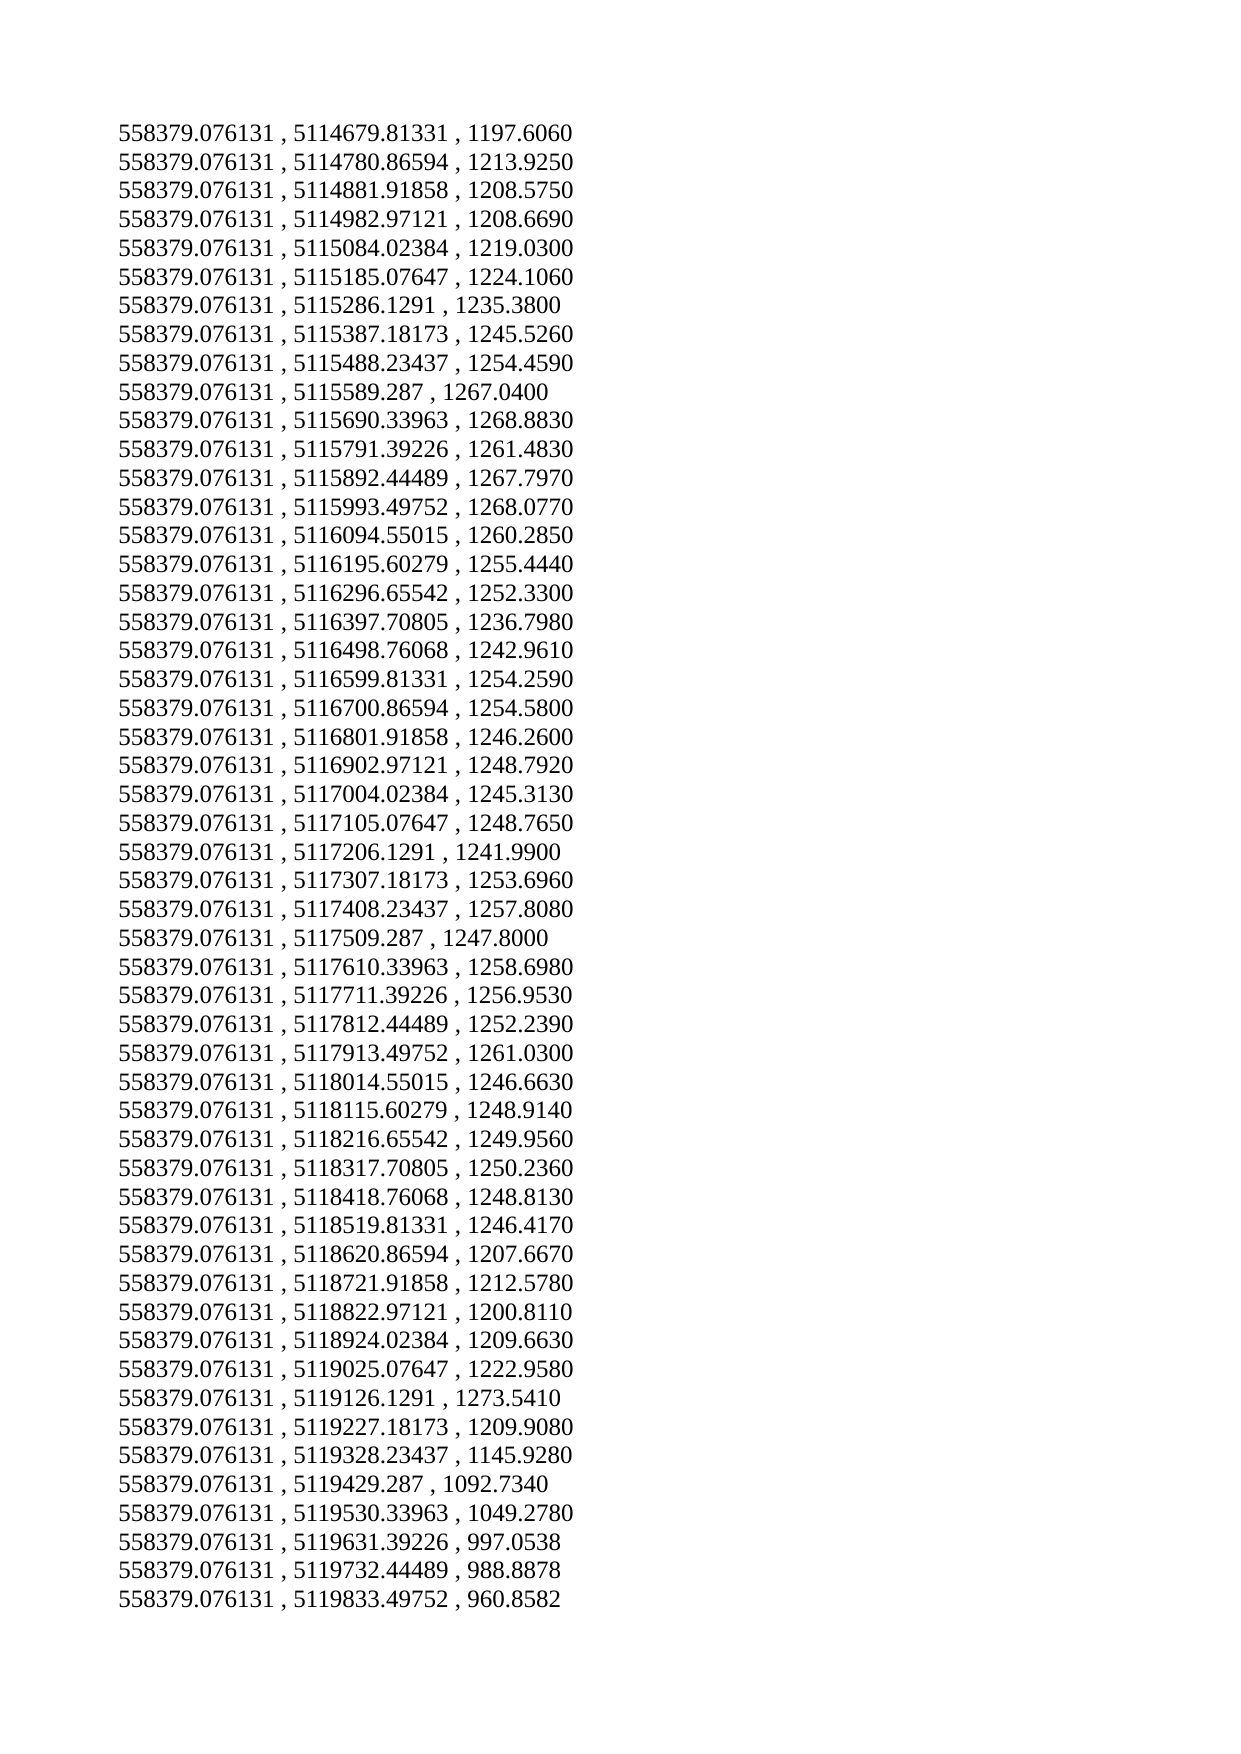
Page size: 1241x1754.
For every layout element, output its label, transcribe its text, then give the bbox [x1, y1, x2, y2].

text 558379.076131 , 5118317.70805 , 1250.2360 [118, 1153, 1122, 1182]
text 558379.076131 , 5117408.23437 , 1257.8080 [118, 894, 1122, 923]
text 558379.076131 , 5117711.39226 , 1256.9530 [118, 981, 1122, 1009]
text 558379.076131 , 5116599.81331 , 1254.2590 [118, 664, 1122, 693]
text 558379.076131 , 5114679.81331 , 1197.6060 [118, 118, 1122, 147]
text 558379.076131 , 5116397.70805 , 1236.7980 [118, 607, 1122, 636]
text 558379.076131 , 5116700.86594 , 1254.5800 [118, 693, 1122, 722]
text 558379.076131 , 5115084.02384 , 1219.0300 [118, 233, 1122, 262]
text 558379.076131 , 5119126.1291 , 1273.5410 [118, 1383, 1122, 1412]
text 558379.076131 , 5118924.02384 , 1209.6630 [118, 1326, 1122, 1354]
text 558379.076131 , 5116902.97121 , 1248.7920 [118, 751, 1122, 779]
text 558379.076131 , 5115387.18173 , 1245.5260 [118, 319, 1122, 348]
text 558379.076131 , 5116094.55015 , 1260.2850 [118, 521, 1122, 549]
text 558379.076131 , 5114982.97121 , 1208.6690 [118, 204, 1122, 233]
text 558379.076131 , 5118014.55015 , 1246.6630 [118, 1067, 1122, 1096]
text 558379.076131 , 5115690.33963 , 1268.8830 [118, 406, 1122, 434]
text 558379.076131 , 5117004.02384 , 1245.3130 [118, 779, 1122, 808]
text 558379.076131 , 5115791.39226 , 1261.4830 [118, 434, 1122, 463]
text 558379.076131 , 5119429.287 , 1092.7340 [118, 1469, 1122, 1498]
text 558379.076131 , 5119833.49752 , 960.8582 [118, 1584, 1122, 1613]
text 558379.076131 , 5117913.49752 , 1261.0300 [118, 1038, 1122, 1067]
text 558379.076131 , 5118115.60279 , 1248.9140 [118, 1096, 1122, 1124]
text 558379.076131 , 5116498.76068 , 1242.9610 [118, 636, 1122, 664]
text 558379.076131 , 5115488.23437 , 1254.4590 [118, 348, 1122, 377]
text 558379.076131 , 5119328.23437 , 1145.9280 [118, 1441, 1122, 1469]
text 558379.076131 , 5117610.33963 , 1258.6980 [118, 952, 1122, 981]
text 558379.076131 , 5119227.18173 , 1209.9080 [118, 1412, 1122, 1441]
text 558379.076131 , 5118418.76068 , 1248.8130 [118, 1182, 1122, 1211]
text 558379.076131 , 5115993.49752 , 1268.0770 [118, 492, 1122, 521]
text 558379.076131 , 5119025.07647 , 1222.9580 [118, 1354, 1122, 1383]
text 558379.076131 , 5118721.91858 , 1212.5780 [118, 1268, 1122, 1297]
text 558379.076131 , 5115589.287 , 1267.0400 [118, 377, 1122, 406]
text 558379.076131 , 5116195.60279 , 1255.4440 [118, 549, 1122, 578]
text 558379.076131 , 5117105.07647 , 1248.7650 [118, 808, 1122, 837]
text 558379.076131 , 5117307.18173 , 1253.6960 [118, 866, 1122, 894]
text 558379.076131 , 5118216.65542 , 1249.9560 [118, 1124, 1122, 1153]
text 558379.076131 , 5118519.81331 , 1246.4170 [118, 1211, 1122, 1239]
text 558379.076131 , 5118822.97121 , 1200.8110 [118, 1297, 1122, 1326]
text 558379.076131 , 5117206.1291 , 1241.9900 [118, 837, 1122, 866]
text 558379.076131 , 5115185.07647 , 1224.1060 [118, 262, 1122, 291]
text 558379.076131 , 5117509.287 , 1247.8000 [118, 923, 1122, 952]
text 558379.076131 , 5116296.65542 , 1252.3300 [118, 578, 1122, 607]
text 558379.076131 , 5119530.33963 , 1049.2780 [118, 1498, 1122, 1527]
text 558379.076131 , 5117812.44489 , 1252.2390 [118, 1009, 1122, 1038]
text 558379.076131 , 5115892.44489 , 1267.7970 [118, 463, 1122, 492]
text 558379.076131 , 5119631.39226 , 997.0538 [118, 1527, 1122, 1556]
text 558379.076131 , 5118620.86594 , 1207.6670 [118, 1239, 1122, 1268]
text 558379.076131 , 5114780.86594 , 1213.9250 [118, 147, 1122, 176]
text 558379.076131 , 5119732.44489 , 988.8878 [118, 1556, 1122, 1584]
text 558379.076131 , 5115286.1291 , 1235.3800 [118, 291, 1122, 319]
text 558379.076131 , 5116801.91858 , 1246.2600 [118, 722, 1122, 751]
text 558379.076131 , 5114881.91858 , 1208.5750 [118, 176, 1122, 204]
